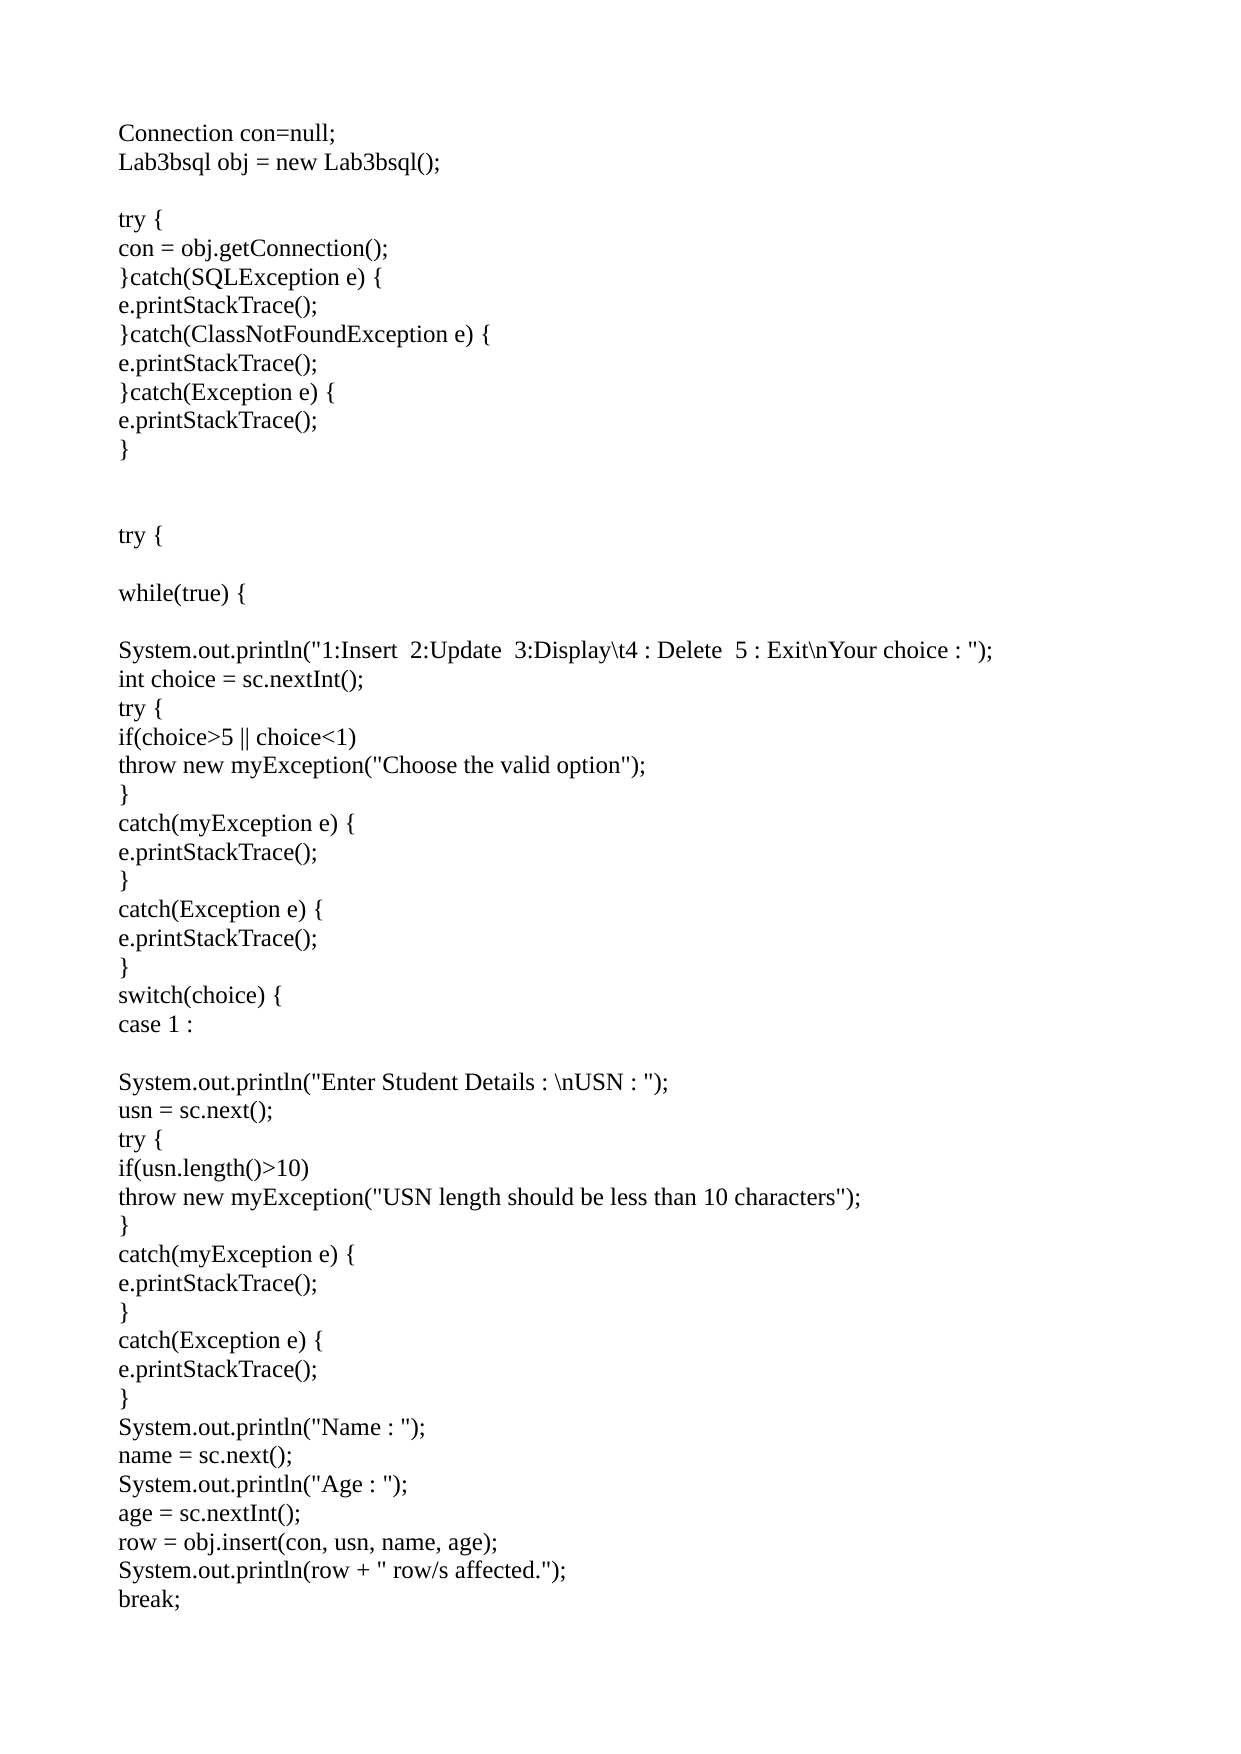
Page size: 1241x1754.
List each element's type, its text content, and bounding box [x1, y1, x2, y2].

text }catch(ClassNotFoundException e) { [118, 319, 1122, 348]
text e.printStackTrace(); [118, 406, 1122, 434]
text while(true) { [118, 578, 1122, 607]
text throw new myException("USN length should be less than 10 characters"); [118, 1182, 1122, 1211]
text }catch(SQLException e) { [118, 262, 1122, 291]
text try { [118, 204, 1122, 233]
text System.out.println("Age : "); [118, 1469, 1122, 1498]
text catch(myException e) { [118, 1239, 1122, 1268]
text } [118, 1297, 1122, 1326]
text } [118, 1211, 1122, 1239]
text }catch(Exception e) { [118, 377, 1122, 406]
text try { [118, 521, 1122, 549]
text row = obj.insert(con, usn, name, age); [118, 1527, 1122, 1556]
text } [118, 1383, 1122, 1412]
text con = obj.getConnection(); [118, 233, 1122, 262]
text catch(Exception e) { [118, 1326, 1122, 1354]
text } [118, 434, 1122, 463]
text System.out.println("Name : "); [118, 1412, 1122, 1441]
text catch(myException e) { [118, 808, 1122, 837]
text int choice = sc.nextInt(); [118, 664, 1122, 693]
text System.out.println("1:Insert 2:Update 3:Display\t4 : Delete 5 : Exit\nYour choice : "); [118, 636, 1122, 664]
text e.printStackTrace(); [118, 348, 1122, 377]
text usn = sc.next(); [118, 1096, 1122, 1124]
text if(choice>5 || choice<1) [118, 722, 1122, 751]
text switch(choice) { [118, 981, 1122, 1009]
text System.out.println("Enter Student Details : \nUSN : "); [118, 1067, 1122, 1096]
text age = sc.nextInt(); [118, 1498, 1122, 1527]
text break; [118, 1584, 1122, 1613]
text e.printStackTrace(); [118, 291, 1122, 319]
text Lab3bsql obj = new Lab3bsql(); [118, 147, 1122, 176]
text case 1 : [118, 1009, 1122, 1038]
text } [118, 866, 1122, 894]
text e.printStackTrace(); [118, 923, 1122, 952]
text e.printStackTrace(); [118, 837, 1122, 866]
text System.out.println(row + " row/s affected."); [118, 1556, 1122, 1584]
text } [118, 952, 1122, 981]
text e.printStackTrace(); [118, 1354, 1122, 1383]
text Connection con=null; [118, 118, 1122, 147]
text try { [118, 1124, 1122, 1153]
text } [118, 779, 1122, 808]
text try { [118, 693, 1122, 722]
text catch(Exception e) { [118, 894, 1122, 923]
text e.printStackTrace(); [118, 1268, 1122, 1297]
text name = sc.next(); [118, 1441, 1122, 1469]
text if(usn.length()>10) [118, 1153, 1122, 1182]
text throw new myException("Choose the valid option"); [118, 751, 1122, 779]
